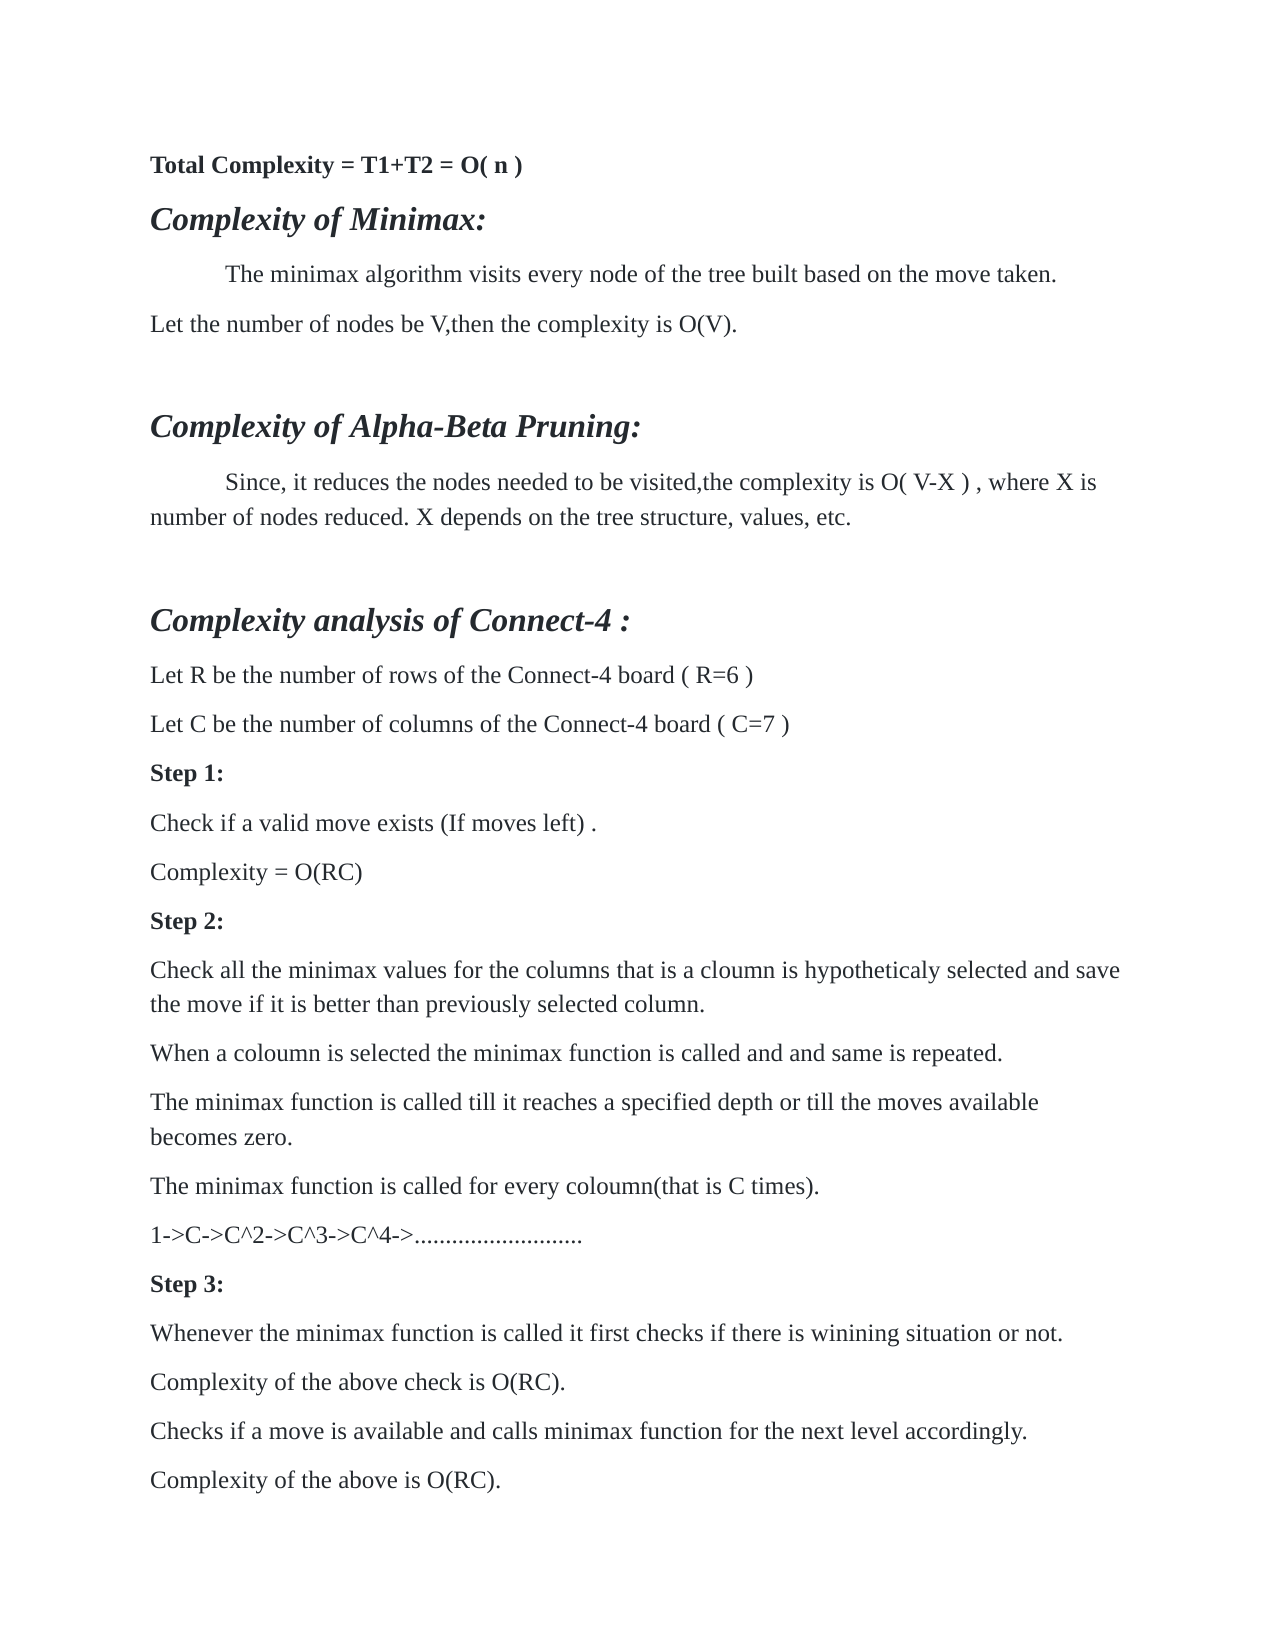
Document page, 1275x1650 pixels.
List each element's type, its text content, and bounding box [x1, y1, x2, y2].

text Step 2: [150, 906, 1125, 934]
text Check if a valid move exists (If moves left) . [150, 808, 1125, 836]
text Let R be the number of rows of the Connect-4 board ( R=6 ) [150, 660, 1125, 689]
text Whenever the minimax function is called it first checks if there is winining situation or not. [150, 1318, 1125, 1347]
text Complexity of Alpha-Beta Pruning: [150, 407, 1125, 445]
text Check all the minimax values for the columns that is a cloumn is hypotheticaly selected and save the move if it is better than previously selected column. [150, 955, 1125, 1018]
text When a coloumn is selected the minimax function is called and and same is repeated. [150, 1038, 1125, 1067]
text Complexity of Minimax: [150, 199, 1125, 237]
text Total Complexity = T1+T2 = O( n ) [150, 150, 1125, 179]
text Let C be the number of columns of the Connect-4 board ( C=7 ) [150, 709, 1125, 738]
text The minimax function is called for every coloumn(that is C times). [150, 1171, 1125, 1200]
text Complexity of the above is O(RC). [150, 1465, 1125, 1494]
text Step 3: [150, 1269, 1125, 1298]
text Complexity analysis of Connect-4 : [150, 600, 1125, 638]
text 1->C->C^2->C^3->C^4->........................... [150, 1220, 1125, 1249]
text Complexity of the above check is O(RC). [150, 1367, 1125, 1396]
text The minimax algorithm visits every node of the tree built based on the move taken. [150, 259, 1125, 288]
text Complexity = O(RC) [150, 857, 1125, 885]
text Let the number of nodes be V,then the complexity is O(V). [150, 309, 1125, 337]
text Checks if a move is available and calls minimax function for the next level accordingly. [150, 1416, 1125, 1445]
text Since, it reduces the nodes needed to be visited,the complexity is O( V-X ) , where X is number of nodes reduced. X depends on the tree structure, values, etc. [150, 467, 1125, 531]
text The minimax function is called till it reaches a specified depth or till the moves available becomes zero. [150, 1087, 1125, 1151]
text Step 1: [150, 758, 1125, 787]
